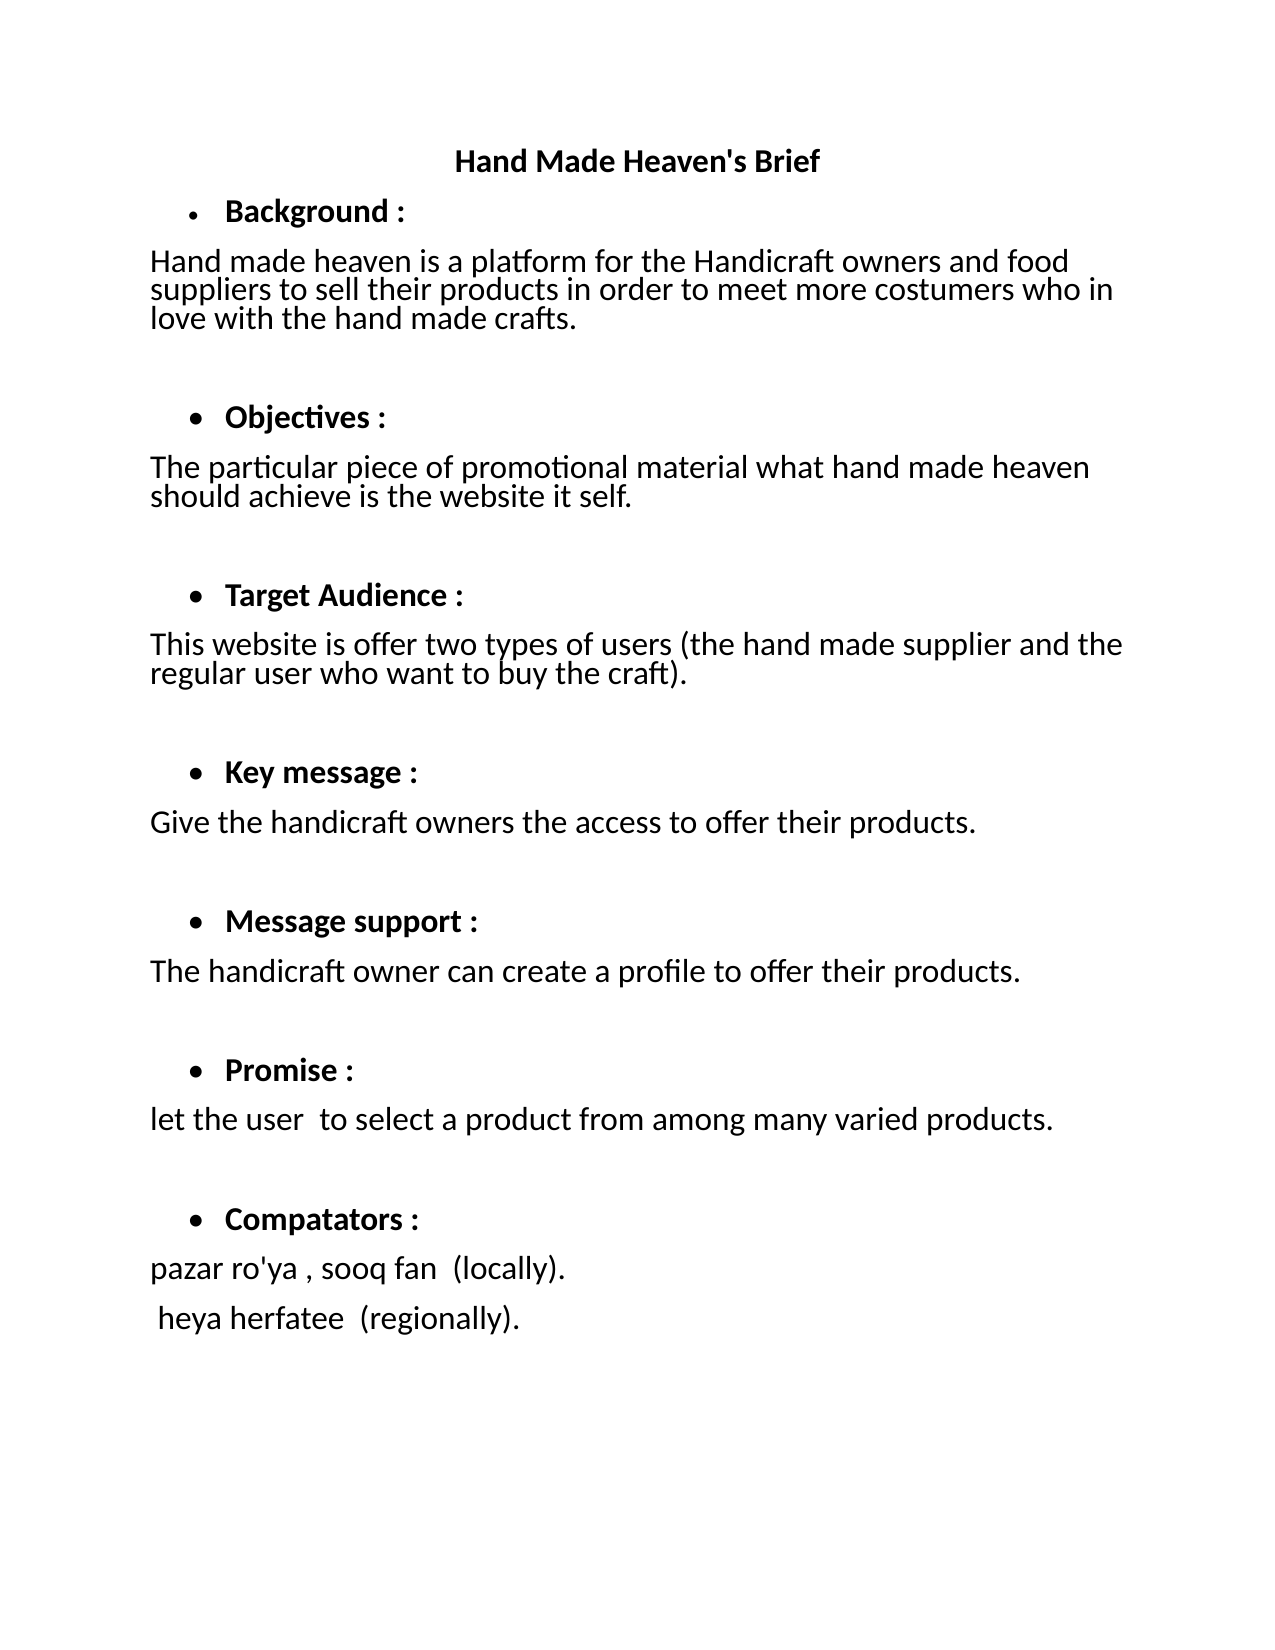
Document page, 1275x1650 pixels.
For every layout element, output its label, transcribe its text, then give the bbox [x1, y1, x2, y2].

text Hand made heaven is a platform for the Handicraft owners and food suppliers to sell their products in order to meet more costumers who in love with the hand made crafts. [150, 249, 1125, 335]
list Target Audience : [187, 583, 1125, 612]
text let the user to select a product from among many varied products. [150, 1108, 1125, 1137]
text The handicraft owner can create a profile to offer their products. [150, 959, 1125, 988]
text Hand Made Heaven's Brief [150, 150, 1125, 179]
text This website is offer two types of users (the hand made supplier and the regular user who want to buy the craft). [150, 633, 1125, 690]
list Objectives : [187, 406, 1125, 434]
text pazar ro'ya , sooq fan (locally). [150, 1257, 1125, 1285]
list Key message : [187, 761, 1125, 789]
list Promise : [187, 1058, 1125, 1087]
text heya herfatee (regionally). [150, 1306, 1125, 1335]
list Compatators : [187, 1207, 1125, 1236]
text The particular piece of promotional material what hand made heaven should achieve is the website it self. [150, 455, 1125, 513]
list Message support : [187, 909, 1125, 938]
text Give the handicraft owners the access to offer their products. [150, 810, 1125, 839]
list Background : [187, 199, 1125, 228]
